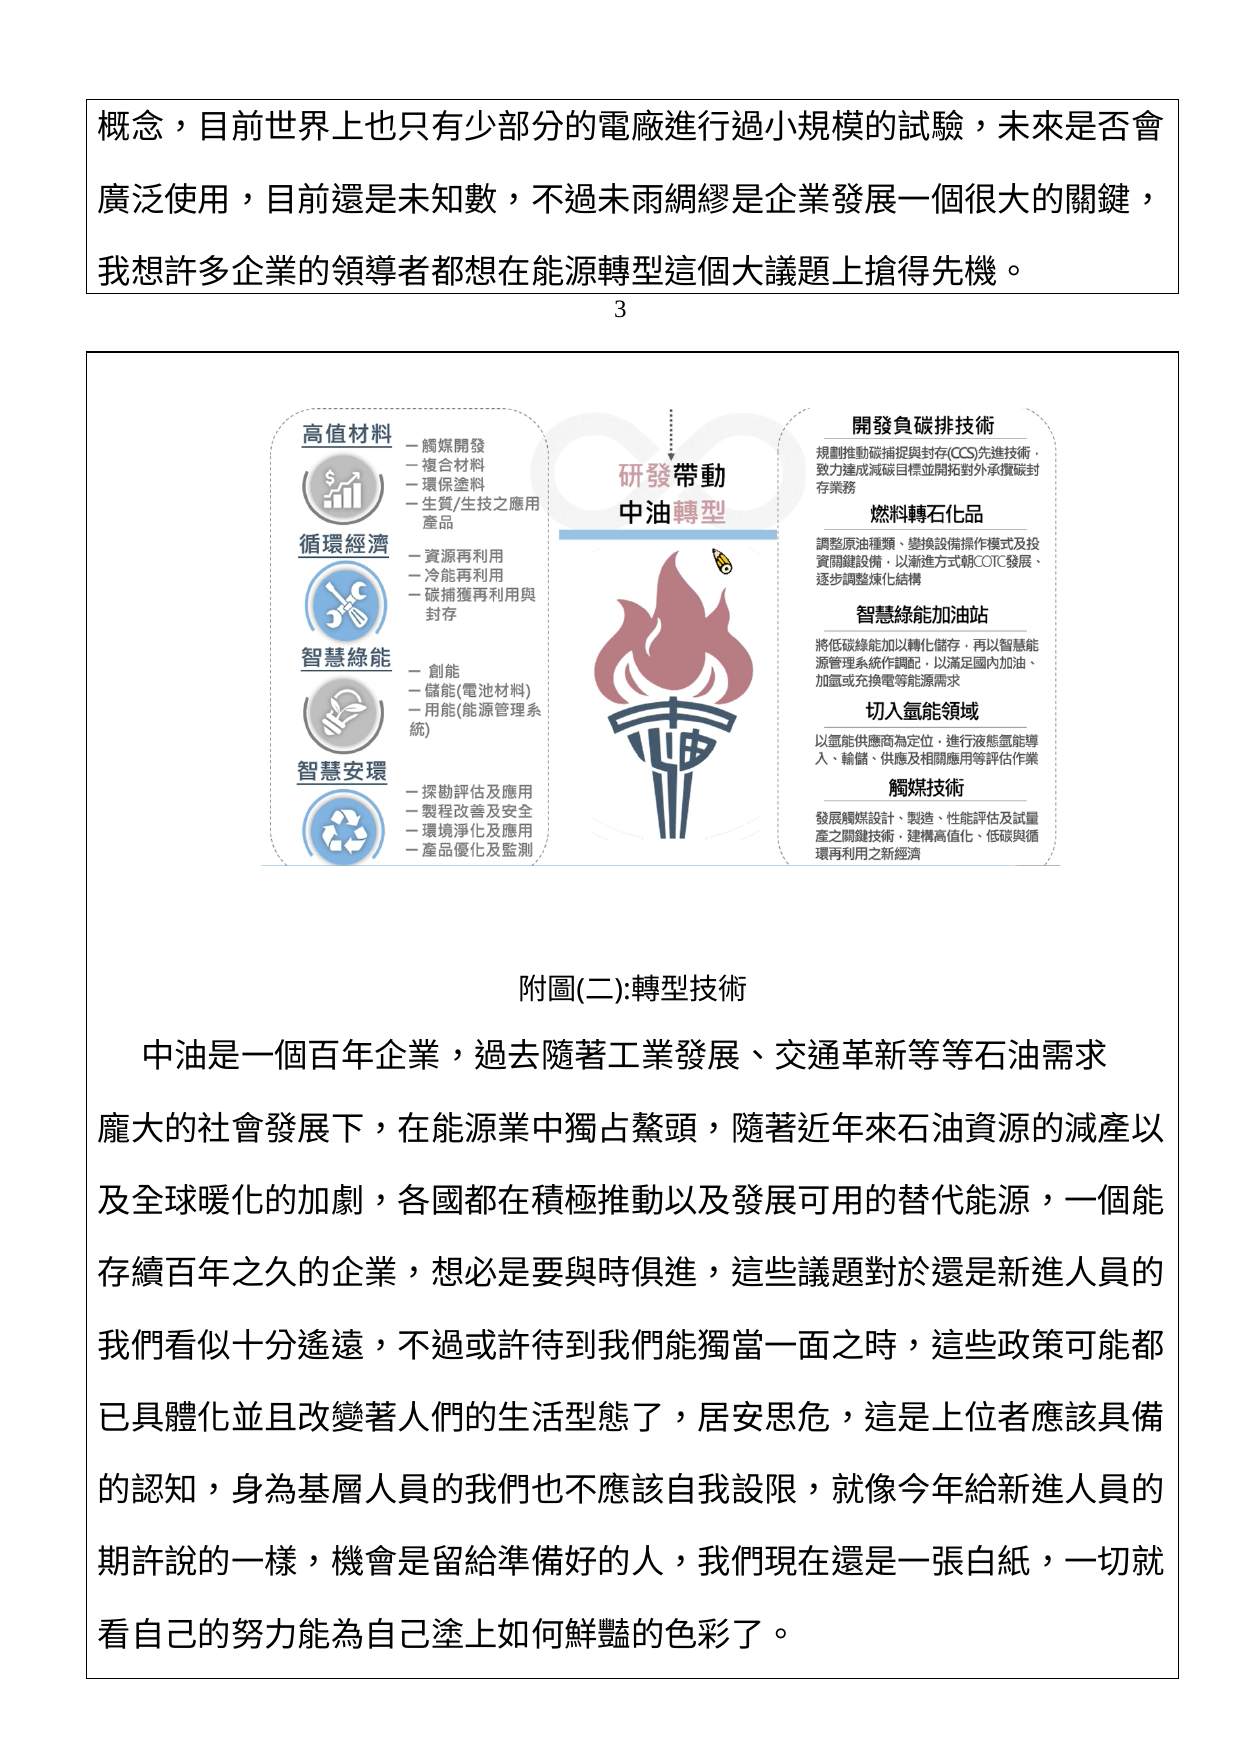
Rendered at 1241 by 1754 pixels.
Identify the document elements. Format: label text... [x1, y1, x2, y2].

table_header 概念，目前世界上也只有少部分的電廠進行過小規模的試驗，未來是否會 廣泛使用，目前還是未知數，不過未雨綢繆是企業發展一個很大的關鍵， 我想許多企業的領導者都想在能源轉型這個大議題上搶得先機。 [87, 100, 1178, 293]
table_header 附圖(二):轉型技術 中油是一個百年企業，過去隨著工業發展、交通革新等等石油需求 龐大的社會發展下，在能源業中獨占鰲頭，隨著近年來石油資源的減產以及全球暖化的加劇，各國都在積極推動以及發展可用的替代能源，一個能存續百年之久的企業，想必是要與時俱進，這些議題對於還是新進人員的我們看似十分遙遠，不過或許待到我們能獨當一面之時，這些政策可能都已具體化並且改變著人們的生活型態了，居安思危，這是上位者應該具備的認知，身為基層人員的我們也不應該自我設限，就像今年給新進人員的期許說的一樣，機會是留給準備好的人，我們現在還是一張白紙，一切就看自己的努力能為自己塗上如何鮮豔的色彩了。 [87, 353, 1178, 1678]
text 2 [75, 294, 1165, 323]
picture [261, 408, 1061, 866]
